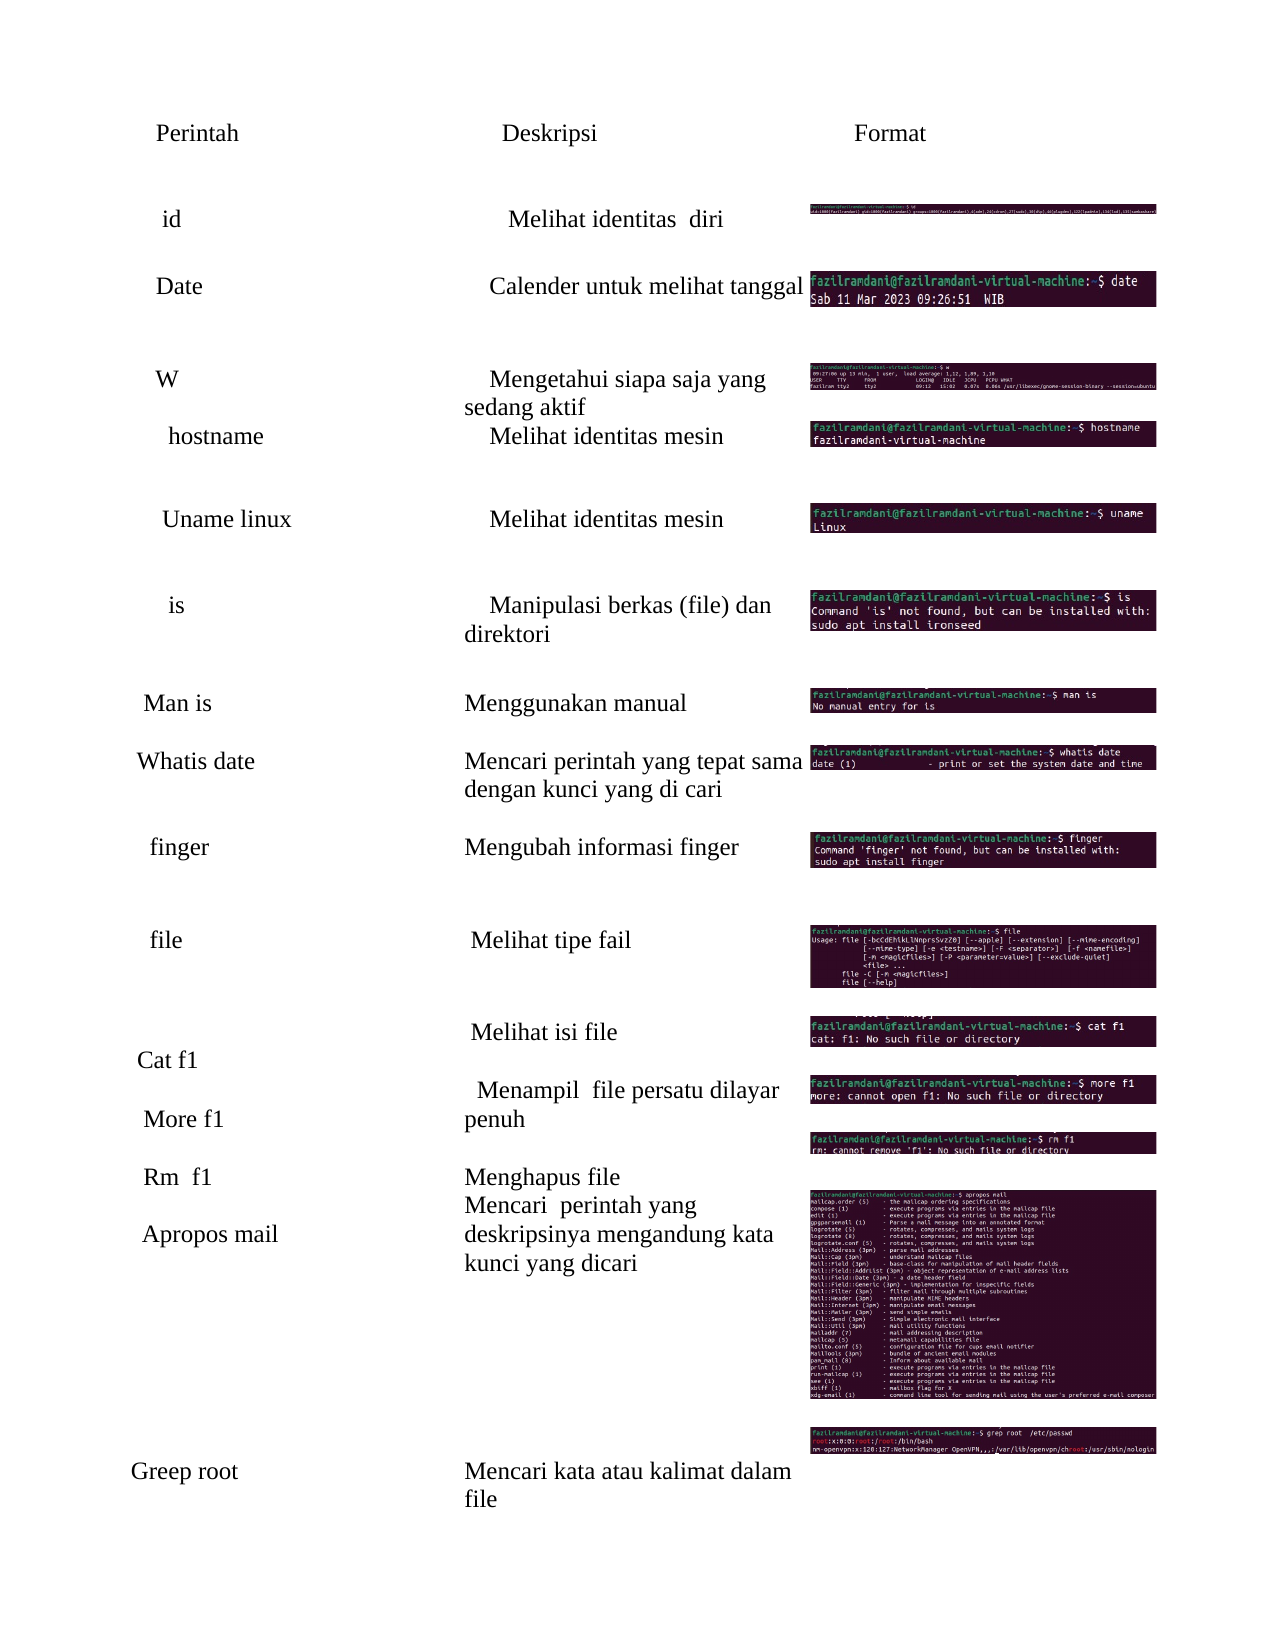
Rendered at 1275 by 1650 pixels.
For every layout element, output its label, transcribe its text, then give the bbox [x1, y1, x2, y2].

picture [810, 204, 1157, 214]
picture [810, 421, 1157, 447]
picture [810, 925, 1157, 988]
table_cell Calender untuk melihat tanggal [464, 271, 810, 364]
table_cell [810, 631, 1157, 688]
table_cell Apropos mail [118, 1190, 464, 1427]
table_header Format [810, 118, 1157, 204]
table_cell Mencari perintah yang deskripsinya mengandung kata kunci yang dicari [464, 1190, 810, 1427]
table_cell Melihat identitas mesin [464, 504, 810, 590]
table_cell is [118, 590, 464, 688]
table_cell [810, 533, 1157, 590]
picture [810, 1075, 1157, 1104]
table_cell Melihat isi file [464, 1017, 810, 1075]
table_cell Melihat tipe fail [464, 925, 810, 1017]
table_cell Greep root [118, 1427, 464, 1513]
table_cell [810, 1154, 1157, 1190]
picture [810, 1427, 1157, 1454]
picture [810, 1132, 1157, 1154]
table_cell finger [118, 832, 464, 925]
table_cell Menggunakan manual [464, 688, 810, 746]
table_cell Mengubah informasi finger [464, 832, 810, 925]
table_cell Mencari kata atau kalimat dalam file [464, 1427, 810, 1513]
table_cell Whatis date [118, 746, 464, 832]
table_cell [810, 868, 1157, 925]
table_cell W [118, 364, 464, 421]
picture [810, 832, 1157, 868]
table_cell [810, 713, 1157, 745]
picture [810, 1190, 1157, 1399]
table_cell [810, 770, 1157, 832]
table_cell Melihat identitas mesin [464, 421, 810, 504]
table_cell Melihat identitas diri [464, 204, 810, 271]
table_cell id [118, 204, 464, 271]
picture [810, 503, 1157, 533]
table_cell Cat f1 [118, 1017, 464, 1075]
table_cell [810, 1399, 1157, 1427]
picture [810, 363, 1157, 390]
picture [810, 1016, 1157, 1047]
table_header Perintah [118, 118, 464, 204]
table_cell [810, 214, 1157, 271]
table_cell Menampil file persatu dilayar penuh [464, 1075, 810, 1133]
table_header Deskripsi [464, 118, 810, 204]
table_cell Mencari perintah yang tepat sama dengan kunci yang di cari [464, 746, 810, 832]
table_cell file [118, 925, 464, 1017]
table_cell Manipulasi berkas (file) dan direktori [464, 590, 810, 688]
table_cell Uname linux [118, 504, 464, 590]
picture [810, 745, 1157, 770]
table_cell Menghapus file [464, 1133, 810, 1190]
table_cell Date [118, 271, 464, 364]
table_cell hostname [118, 421, 464, 504]
table_cell Mengetahui siapa saja yang sedang aktif [464, 364, 810, 421]
table_cell [810, 988, 1157, 1016]
table_cell [810, 1104, 1157, 1132]
table_cell [810, 390, 1157, 421]
table_cell Rm f1 [118, 1133, 464, 1190]
table_cell [810, 1454, 1157, 1513]
picture [810, 590, 1157, 631]
table_cell [810, 447, 1157, 503]
picture [810, 688, 1157, 713]
table_cell [810, 1047, 1157, 1075]
table_cell More f1 [118, 1075, 464, 1133]
table_cell Man is [118, 688, 464, 746]
picture [810, 271, 1157, 307]
table_cell [810, 307, 1157, 363]
